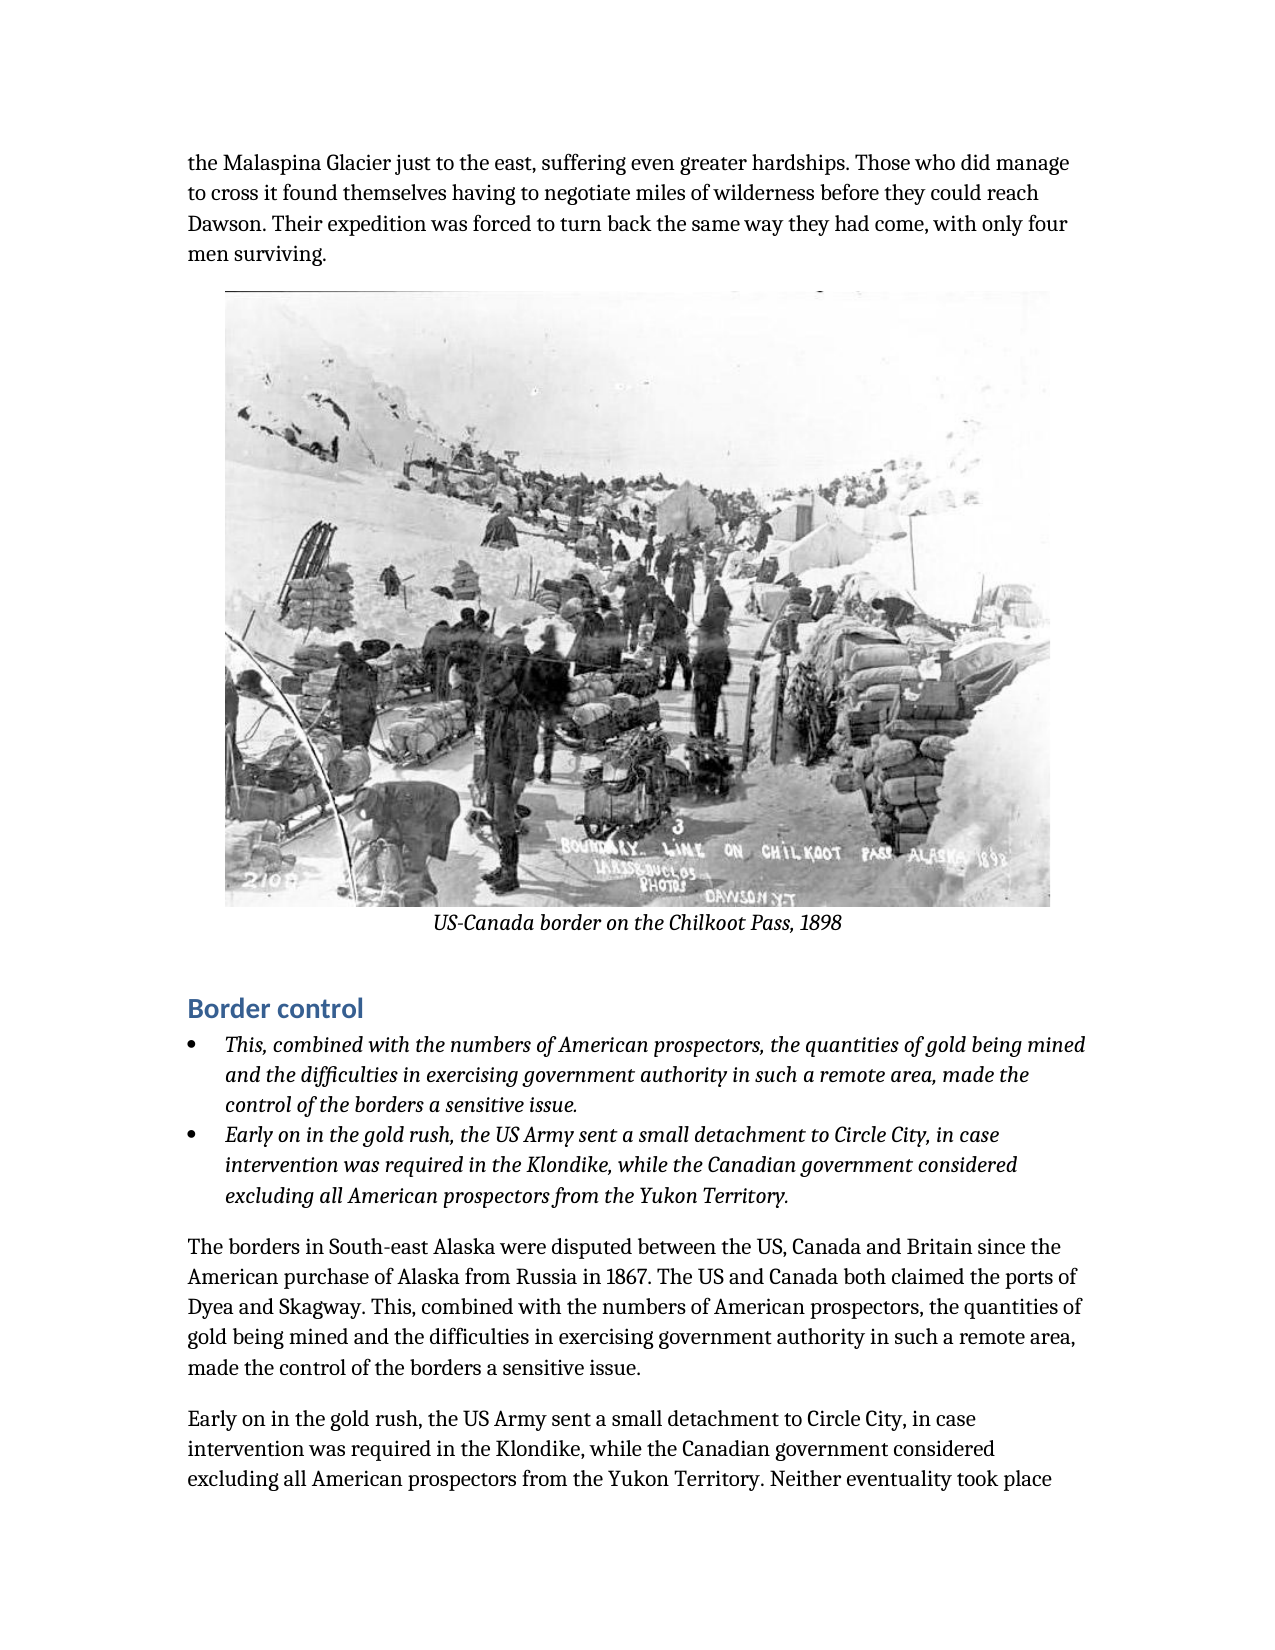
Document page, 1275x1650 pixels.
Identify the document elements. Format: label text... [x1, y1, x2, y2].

text The borders in South-east Alaska were disputed between the US, Canada and Britain since the American purchase of Alaska from Russia in 1867. The US and Canada both claimed the ports of Dyea and Skagway. This, combined with the numbers of American prospectors, the quantities of gold being mined and the difficulties in exercising government authority in such a remote area, made the control of the borders a sensitive issue. [187, 1233, 1087, 1381]
list Early on in the gold rush, the US Army sent a small detachment to Circle City, in case intervention was required in the Klondike, while the Canadian government considered excluding all American prospectors from the Yukon Territory. [187, 1122, 1087, 1209]
subtitle Border control [187, 990, 1087, 1026]
list This, combined with the numbers of American prospectors, the quantities of gold being mined and the difficulties in exercising government authority in such a remote area, made the control of the borders a sensitive issue. [187, 1031, 1087, 1118]
text Early on in the gold rush, the US Army sent a small detachment to Circle City, in case intervention was required in the Klondike, while the Canadian government considered excluding all American prospectors from the Yukon Territory. Neither eventuality took place [187, 1405, 1087, 1492]
picture [225, 291, 1050, 907]
text the Malaspina Glacier just to the east, suffering even greater hardships. Those who did manage to cross it found themselves having to negotiate miles of wilderness before they could reach Dawson. Their expedition was forced to turn back the same way they had come, with only four men surviving. [187, 150, 1087, 267]
text US-Canada border on the Chilkoot Pass, 1898 [187, 292, 1087, 937]
